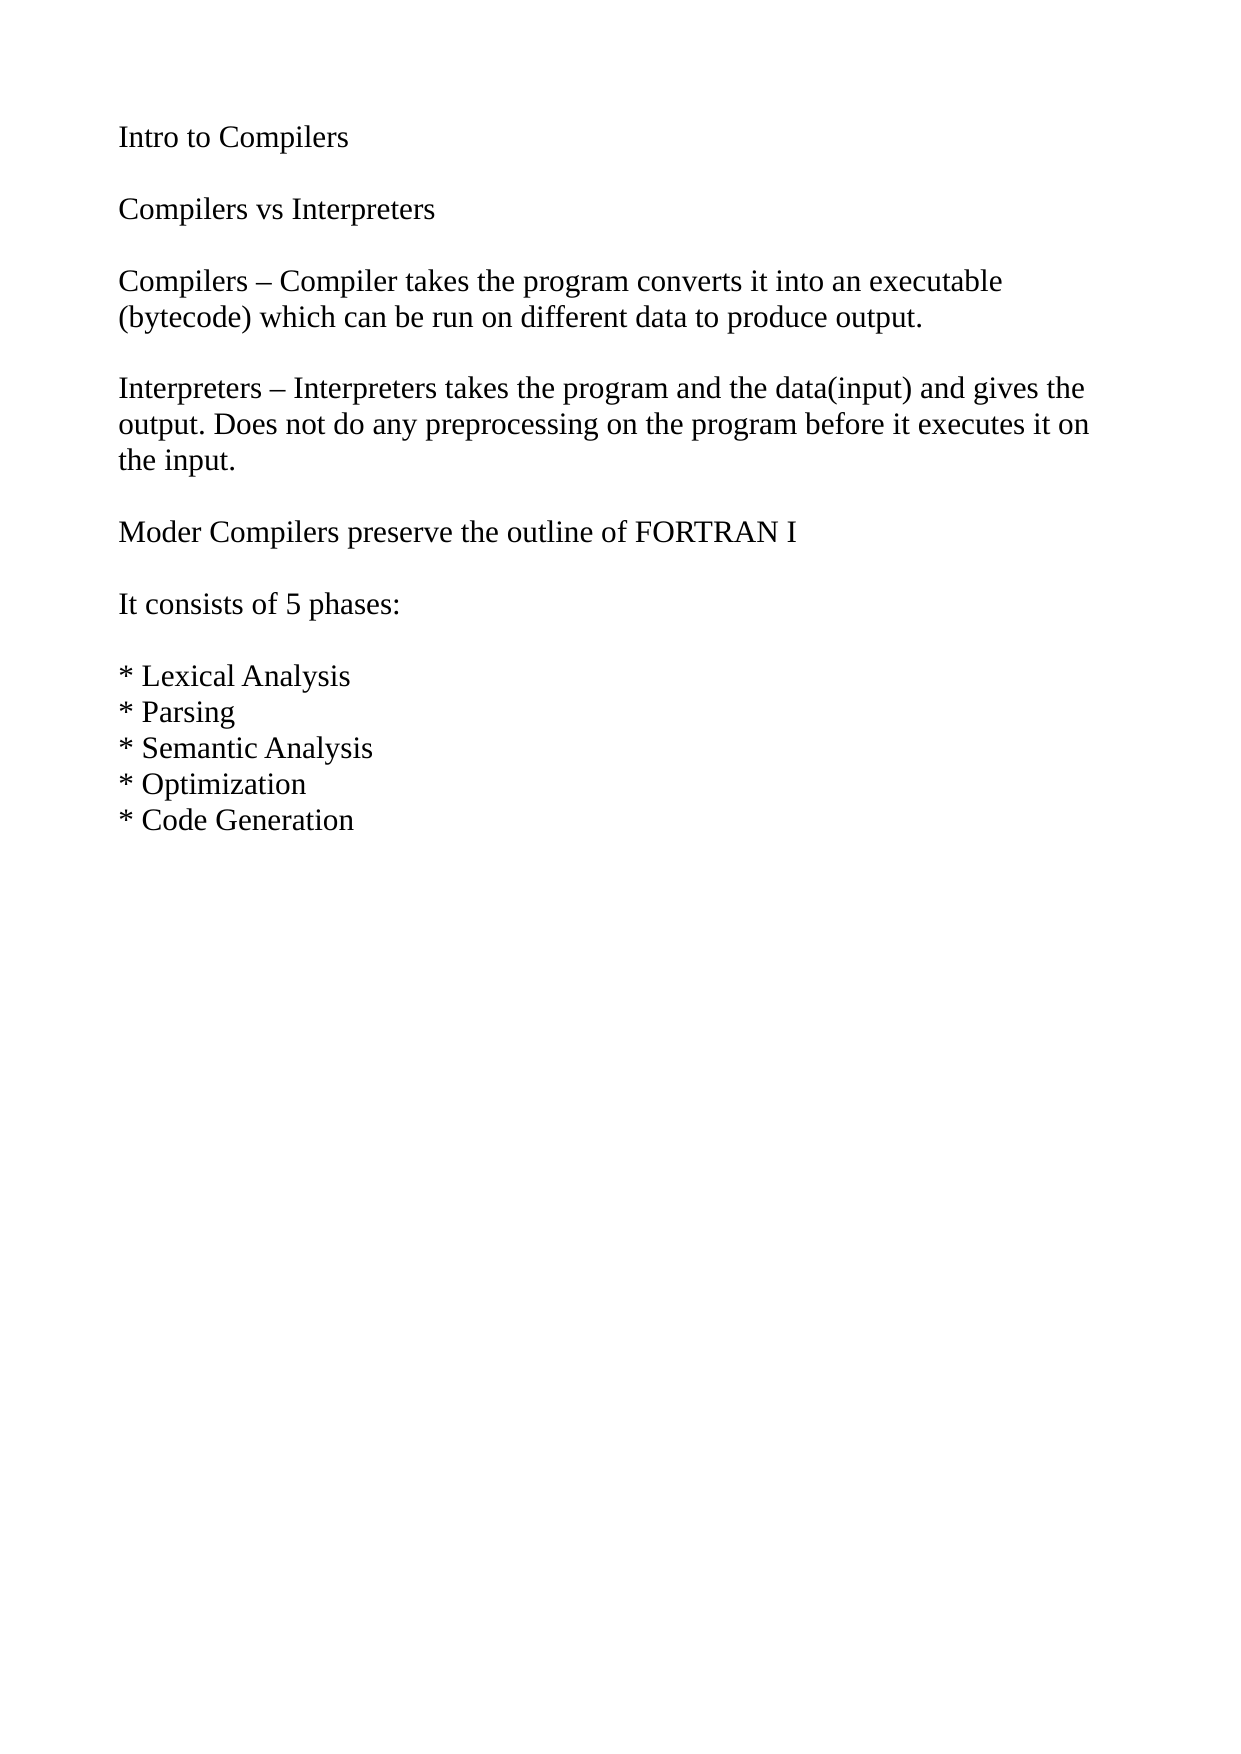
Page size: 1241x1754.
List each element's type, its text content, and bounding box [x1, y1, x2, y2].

text Compilers vs Interpreters [118, 190, 1122, 226]
text Compilers – Compiler takes the program converts it into an executable (bytecode) which can be run on different data to produce output. [118, 262, 1122, 334]
text Interpreters – Interpreters takes the program and the data(input) and gives the output. Does not do any preprocessing on the program before it executes it on the input. [118, 370, 1122, 477]
text It consists of 5 phases: [118, 585, 1122, 621]
text * Optimization [118, 765, 1122, 801]
text Intro to Compilers [118, 118, 1122, 154]
text * Semantic Analysis [118, 729, 1122, 765]
text * Lexical Analysis [118, 657, 1122, 693]
text Moder Compilers preserve the outline of FORTRAN I [118, 513, 1122, 549]
text * Code Generation [118, 801, 1122, 837]
text * Parsing [118, 693, 1122, 729]
